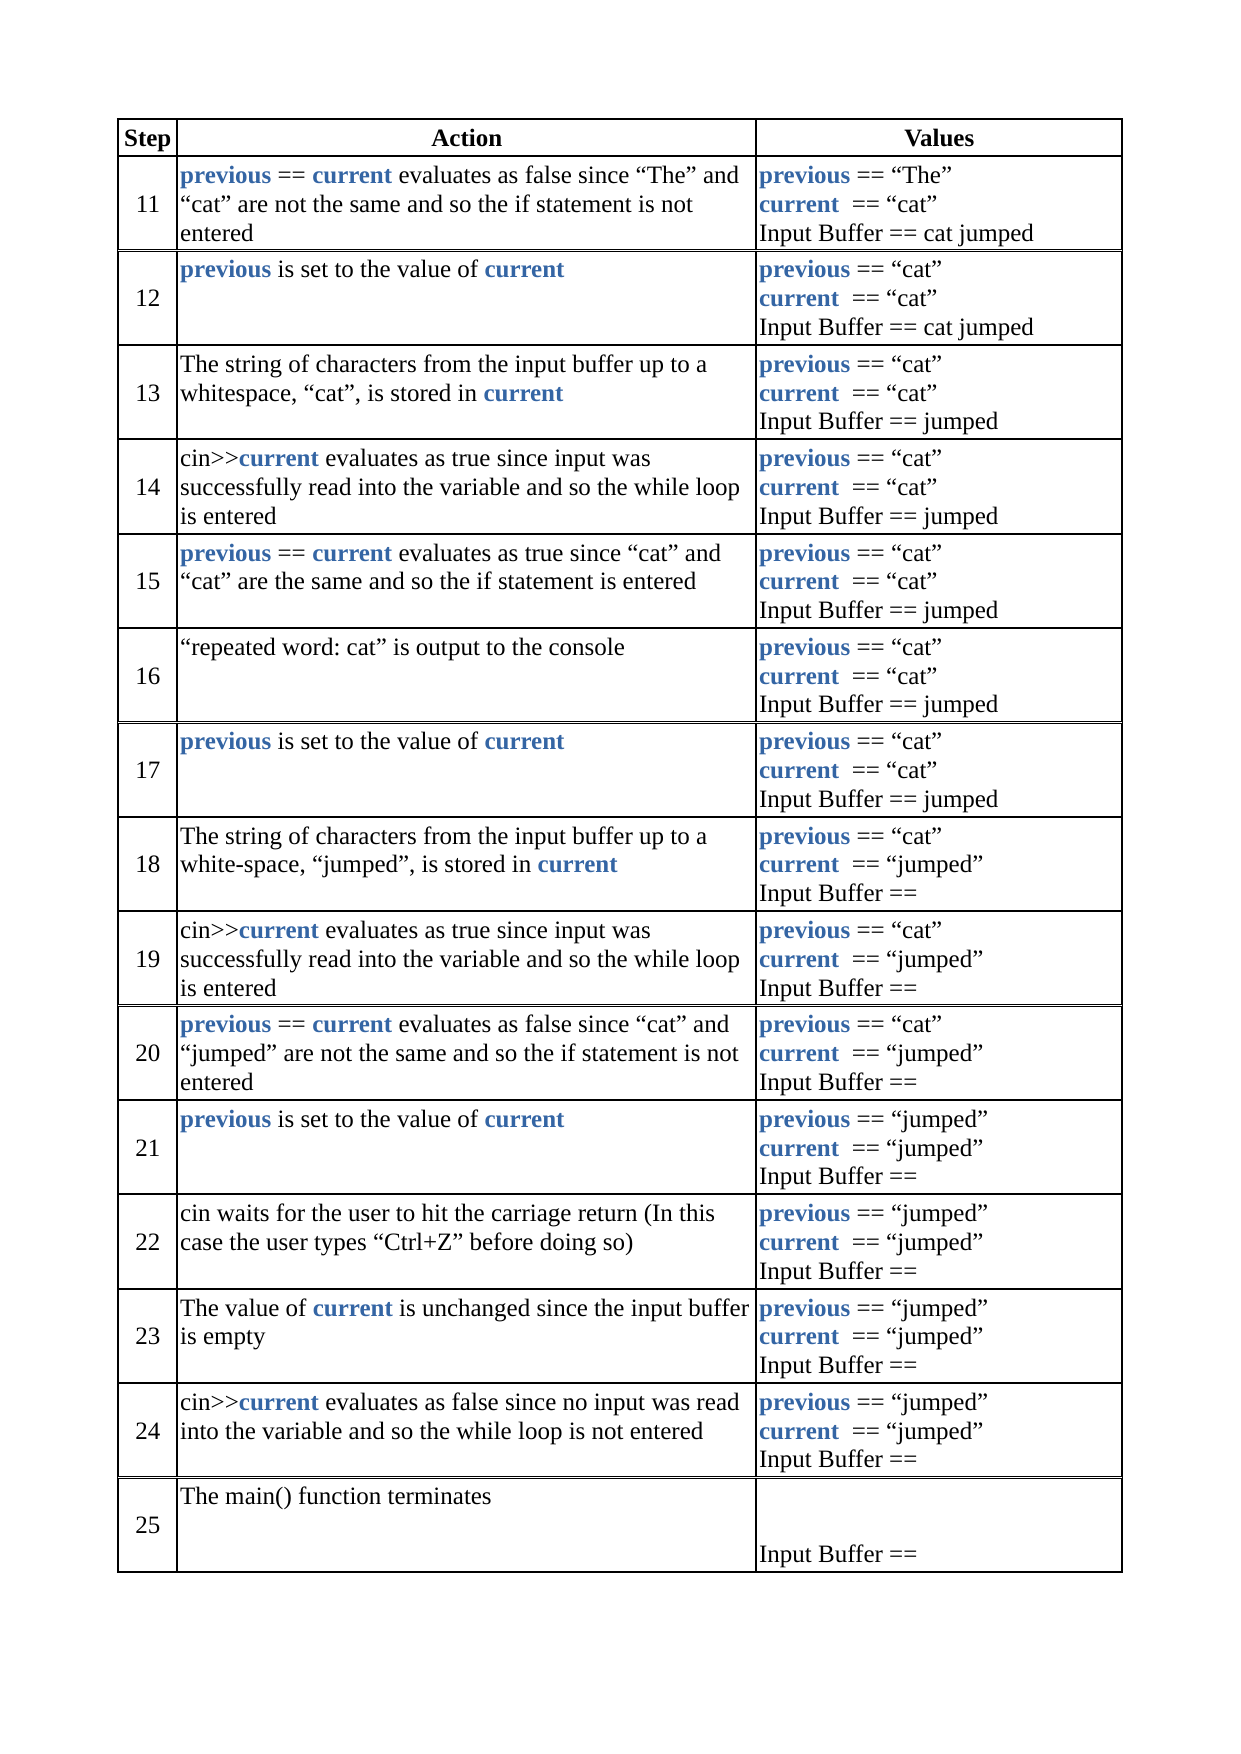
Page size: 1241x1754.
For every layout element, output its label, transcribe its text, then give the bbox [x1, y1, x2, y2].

table_cell previous == “cat” current == “cat” Input Buffer == jumped [757, 535, 1121, 627]
table_cell 25 [119, 1479, 176, 1571]
table_cell previous == “cat” current == “cat” Input Buffer == cat jumped [757, 252, 1121, 344]
table_cell 15 [119, 535, 176, 627]
table_cell 20 [119, 1007, 176, 1099]
table_cell The main() function terminates [178, 1479, 755, 1571]
table_cell The string of characters from the input buffer up to a whitespace, “cat”, is stored in current [178, 346, 755, 438]
table_cell previous == “jumped” current == “jumped” Input Buffer == [757, 1195, 1121, 1287]
table_cell 19 [119, 912, 176, 1004]
table_cell 17 [119, 724, 176, 816]
table_cell previous is set to the value of current [178, 252, 755, 344]
table_cell previous == “cat” current == “cat” Input Buffer == jumped [757, 440, 1121, 532]
table_cell cin waits for the user to hit the carriage return (In this case the user types “Ctrl+Z” before doing so) [178, 1195, 755, 1287]
table_cell previous == “cat” current == “cat” Input Buffer == jumped [757, 724, 1121, 816]
table_cell previous == current evaluates as false since “cat” and “jumped” are not the same and so the if statement is not entered [178, 1007, 755, 1099]
table_cell cin>>current evaluates as true since input was successfully read into the variable and so the while loop is entered [178, 912, 755, 1004]
table_cell previous == “cat” current == “cat” Input Buffer == jumped [757, 346, 1121, 438]
table_header Step [119, 120, 176, 155]
table_cell 18 [119, 818, 176, 910]
table_cell previous == “jumped” current == “jumped” Input Buffer == [757, 1384, 1121, 1476]
table_cell 21 [119, 1101, 176, 1193]
table_cell 11 [119, 157, 176, 249]
table_cell cin>>current evaluates as false since no input was read into the variable and so the while loop is not entered [178, 1384, 755, 1476]
table_header Values [757, 120, 1121, 155]
table_cell previous == “cat” current == “cat” Input Buffer == jumped [757, 629, 1121, 721]
table_cell previous == current evaluates as true since “cat” and “cat” are the same and so the if statement is entered [178, 535, 755, 627]
table_cell previous == current evaluates as false since “The” and “cat” are not the same and so the if statement is not entered [178, 157, 755, 249]
table_cell 23 [119, 1290, 176, 1382]
table_cell previous == “The” current == “cat” Input Buffer == cat jumped [757, 157, 1121, 249]
table_cell The value of current is unchanged since the input buffer is empty [178, 1290, 755, 1382]
table_cell 22 [119, 1195, 176, 1287]
table_cell previous == “jumped” current == “jumped” Input Buffer == [757, 1101, 1121, 1193]
table_cell previous == “jumped” current == “jumped” Input Buffer == [757, 1290, 1121, 1382]
table_header Action [178, 120, 755, 155]
table_cell 24 [119, 1384, 176, 1476]
table_cell 16 [119, 629, 176, 721]
table_cell 12 [119, 252, 176, 344]
table_cell Input Buffer == [757, 1479, 1121, 1571]
table_cell previous is set to the value of current [178, 724, 755, 816]
table_cell previous == “cat” current == “jumped” Input Buffer == [757, 818, 1121, 910]
table_cell 13 [119, 346, 176, 438]
table_cell The string of characters from the input buffer up to a white-space, “jumped”, is stored in current [178, 818, 755, 910]
table_cell previous == “cat” current == “jumped” Input Buffer == [757, 1007, 1121, 1099]
table_cell 14 [119, 440, 176, 532]
table_cell cin>>current evaluates as true since input was successfully read into the variable and so the while loop is entered [178, 440, 755, 532]
table_cell “repeated word: cat” is output to the console [178, 629, 755, 721]
table_cell previous == “cat” current == “jumped” Input Buffer == [757, 912, 1121, 1004]
table_cell previous is set to the value of current [178, 1101, 755, 1193]
